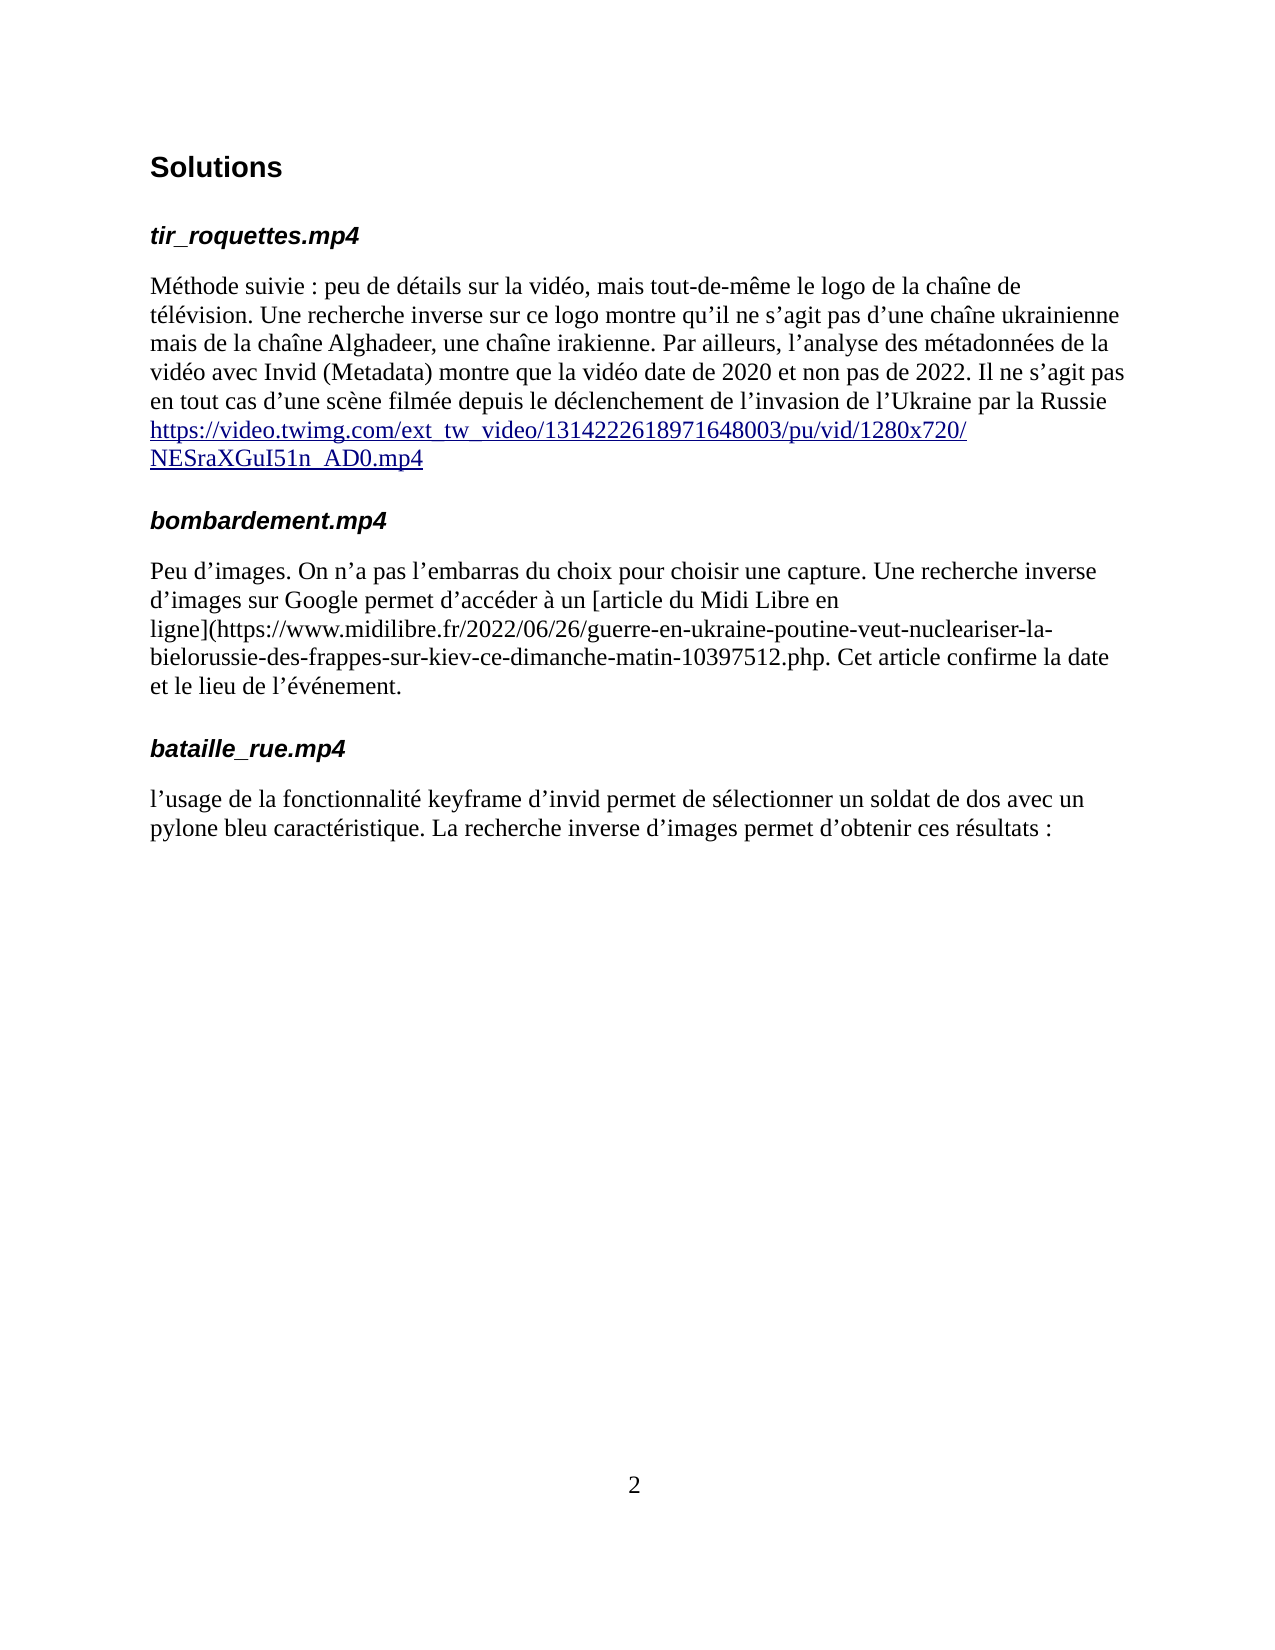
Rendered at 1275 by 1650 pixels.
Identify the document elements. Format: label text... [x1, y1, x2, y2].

subtitle tir_roquettes.mp4 [150, 221, 1125, 249]
text Peu d’images. On n’a pas l’embarras du choix pour choisir une capture. Une recherche inverse d’images sur Google permet d’accéder à un [article du Midi Libre en ligne](https://www.midilibre.fr/2022/06/26/guerre-en-ukraine-poutine-veut-nucleariser-la-bielorussie-des-frappes-sur-kiev-ce-dimanche-matin-10397512.php. Cet article confirme la date et le lieu de l’événement. [150, 556, 1125, 700]
subtitle bataille_rue.mp4 [150, 734, 1125, 762]
text Méthode suivie : peu de détails sur la vidéo, mais tout-de-même le logo de la chaîne de télévision. Une recherche inverse sur ce logo montre qu’il ne s’agit pas d’une chaîne ukrainienne mais de la chaîne Alghadeer, une chaîne irakienne. Par ailleurs, l’analyse des métadonnées de la vidéo avec Invid (Metadata) montre que la vidéo date de 2020 et non pas de 2022. Il ne s’agit pas en tout cas d’une scène filmée depuis le déclenchement de l’invasion de l’Ukraine par la Russie https://video.twimg.com/ext_tw_video/1314222618971648003/pu/vid/1280x720/NESraXGuI51n_AD0.mp4 [150, 271, 1125, 472]
subtitle Solutions [150, 150, 1125, 183]
text l’usage de la fonctionnalité keyframe d’invid permet de sélectionner un soldat de dos avec un pylone bleu caractéristique. La recherche inverse d’images permet d’obtenir ces résultats : [150, 784, 1125, 841]
subtitle bombardement.mp4 [150, 506, 1125, 535]
